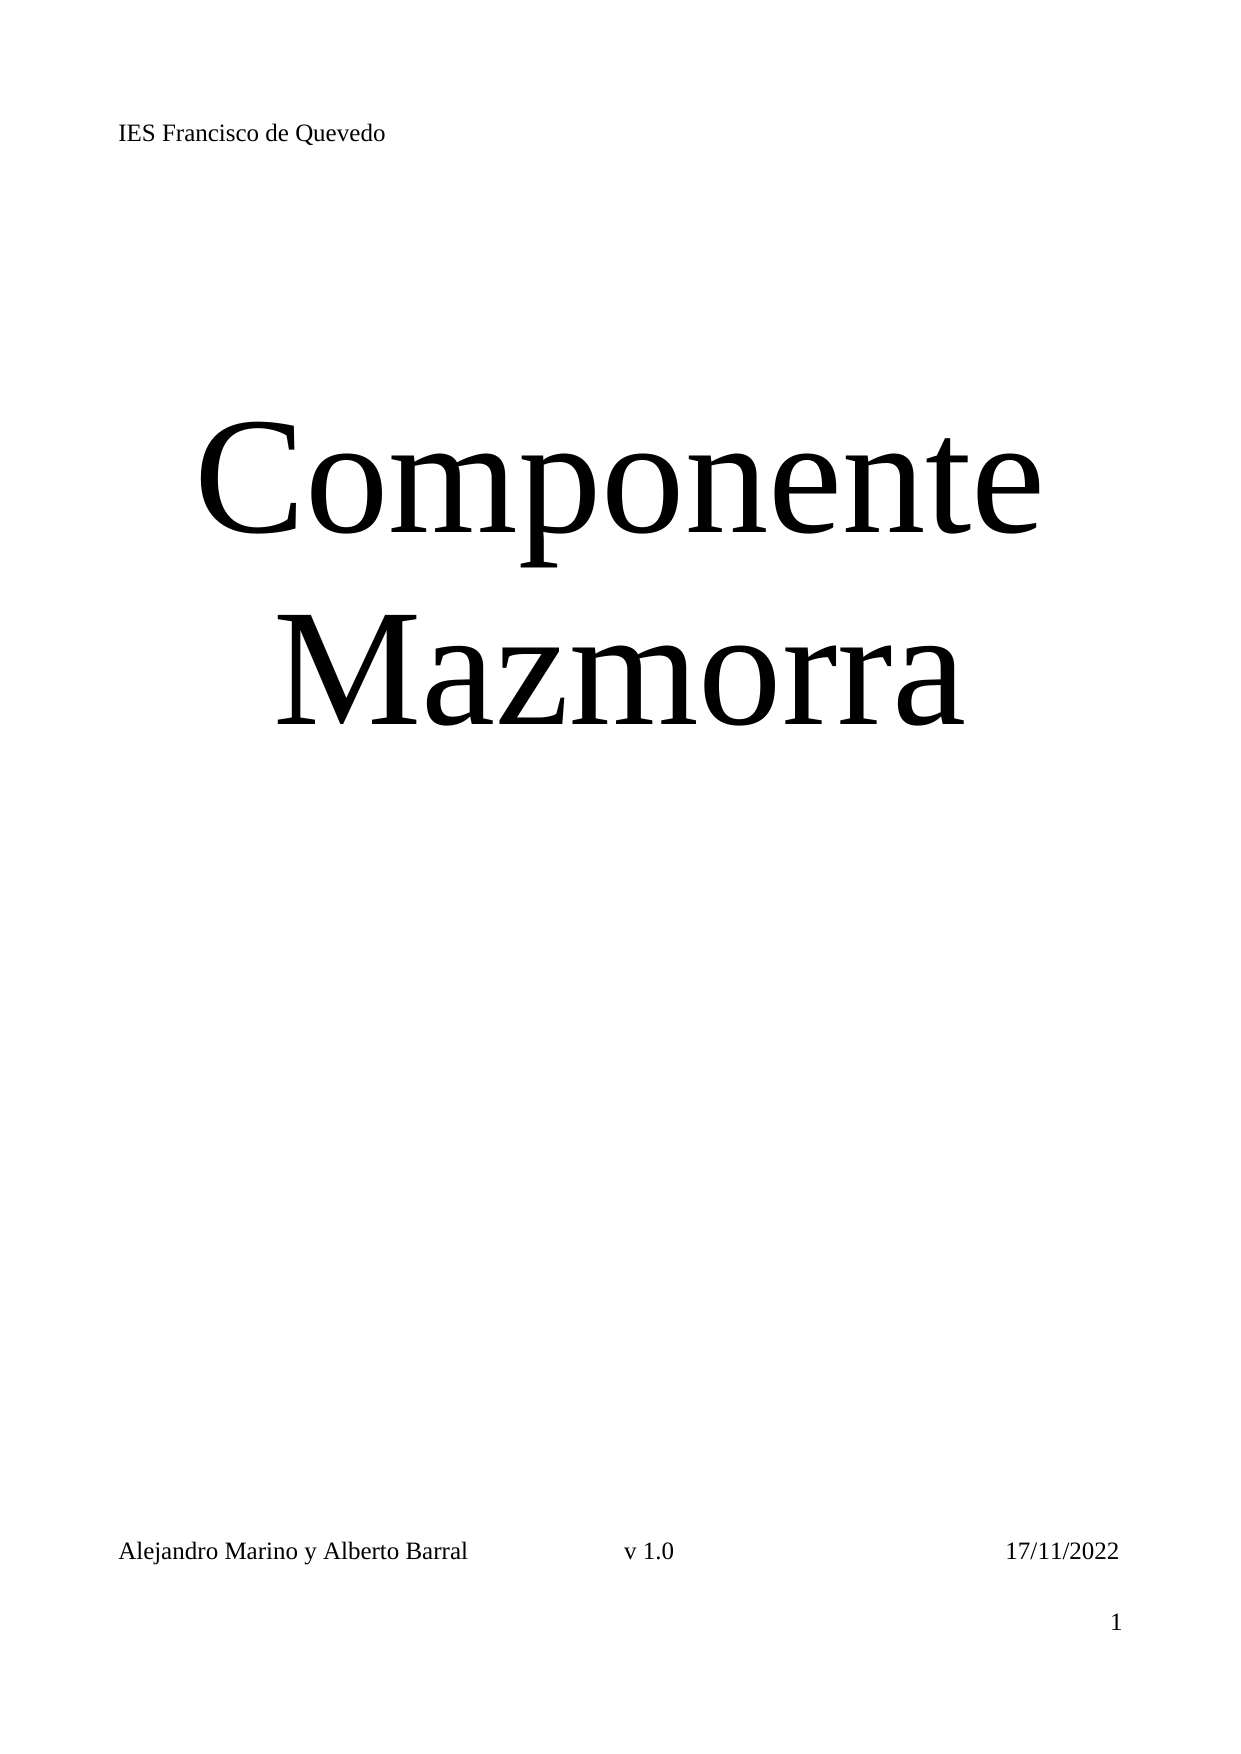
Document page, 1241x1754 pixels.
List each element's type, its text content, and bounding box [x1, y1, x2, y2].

text Mazmorra [118, 568, 1122, 760]
text Alejandro Marino y Alberto Barral v 1.0 17/11/2022 [118, 1536, 1122, 1565]
text Componente [118, 377, 1122, 568]
text IES Francisco de Quevedo [118, 118, 1122, 147]
